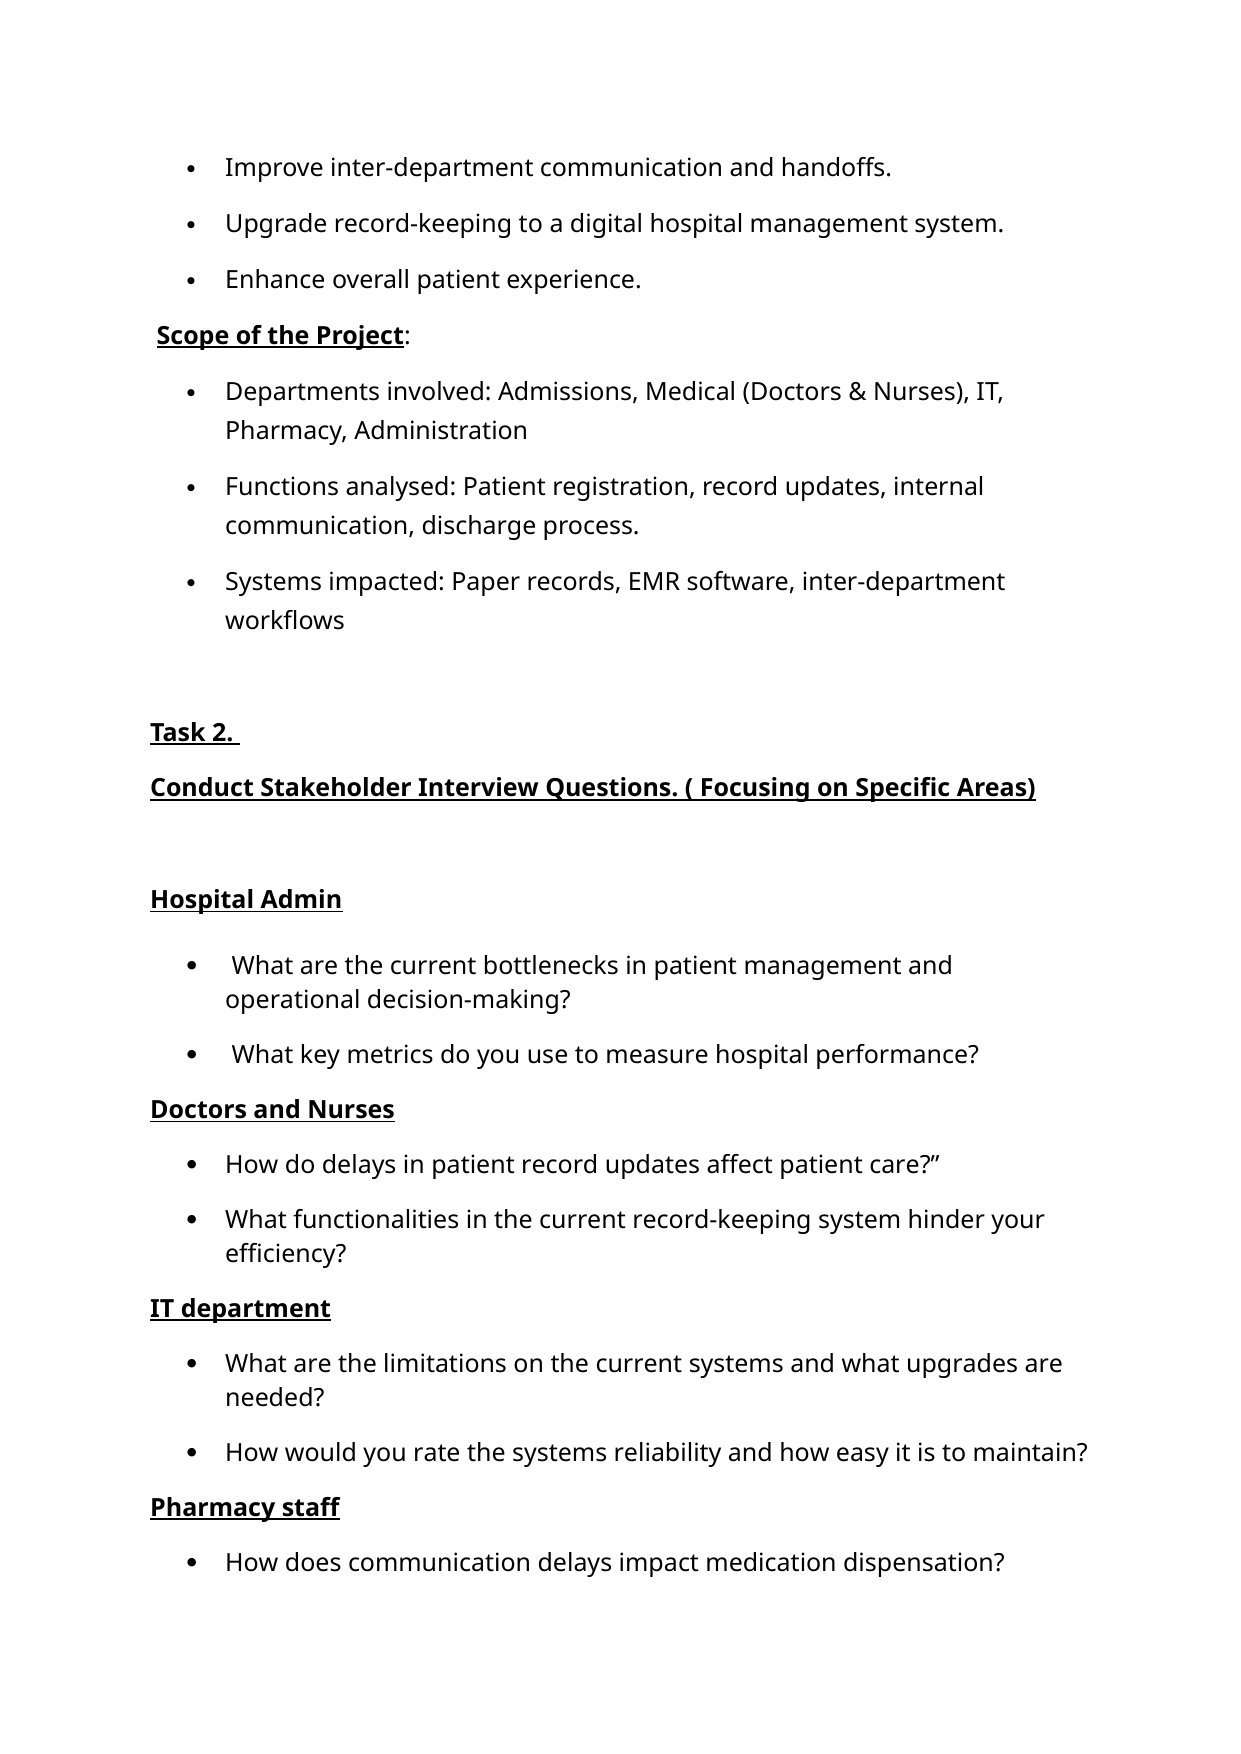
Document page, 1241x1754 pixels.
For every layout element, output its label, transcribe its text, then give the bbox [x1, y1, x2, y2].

text Pharmacy staff [150, 1489, 1090, 1523]
text Conduct Stakeholder Interview Questions. ( Focusing on Specific Areas) [150, 770, 1090, 804]
list What key metrics do you use to measure hospital performance? [187, 1037, 1090, 1071]
list Systems impacted: Paper records, EMR software, inter-department workflows [187, 563, 1090, 637]
list Upgrade record-keeping to a digital hospital management system. [187, 206, 1090, 240]
text Task 2. [150, 714, 1090, 748]
text Hospital Admin [150, 882, 1090, 916]
list What are the limitations on the current systems and what upgrades are needed? [187, 1345, 1090, 1413]
text Doctors and Nurses [150, 1092, 1090, 1126]
list Functions analysed: Patient registration, record updates, internal communication, discharge process. [187, 468, 1090, 542]
list Enhance overall patient experience. [187, 262, 1090, 296]
text IT department [150, 1291, 1090, 1324]
list How does communication delays impact medication dispensation? [187, 1544, 1090, 1578]
list Improve inter-department communication and handoffs. [187, 150, 1090, 184]
list What are the current bottlenecks in patient management and operational decision-making? [187, 948, 1090, 1016]
list Departments involved: Admissions, Medical (Doctors & Nurses), IT, Pharmacy, Administration [187, 373, 1090, 447]
list What functionalities in the current record-keeping system hinder your efficiency? [187, 1202, 1090, 1270]
text Scope of the Project: [150, 317, 1090, 352]
list How would you rate the systems reliability and how easy it is to maintain? [187, 1434, 1090, 1468]
list How do delays in patient record updates affect patient care?” [187, 1147, 1090, 1181]
